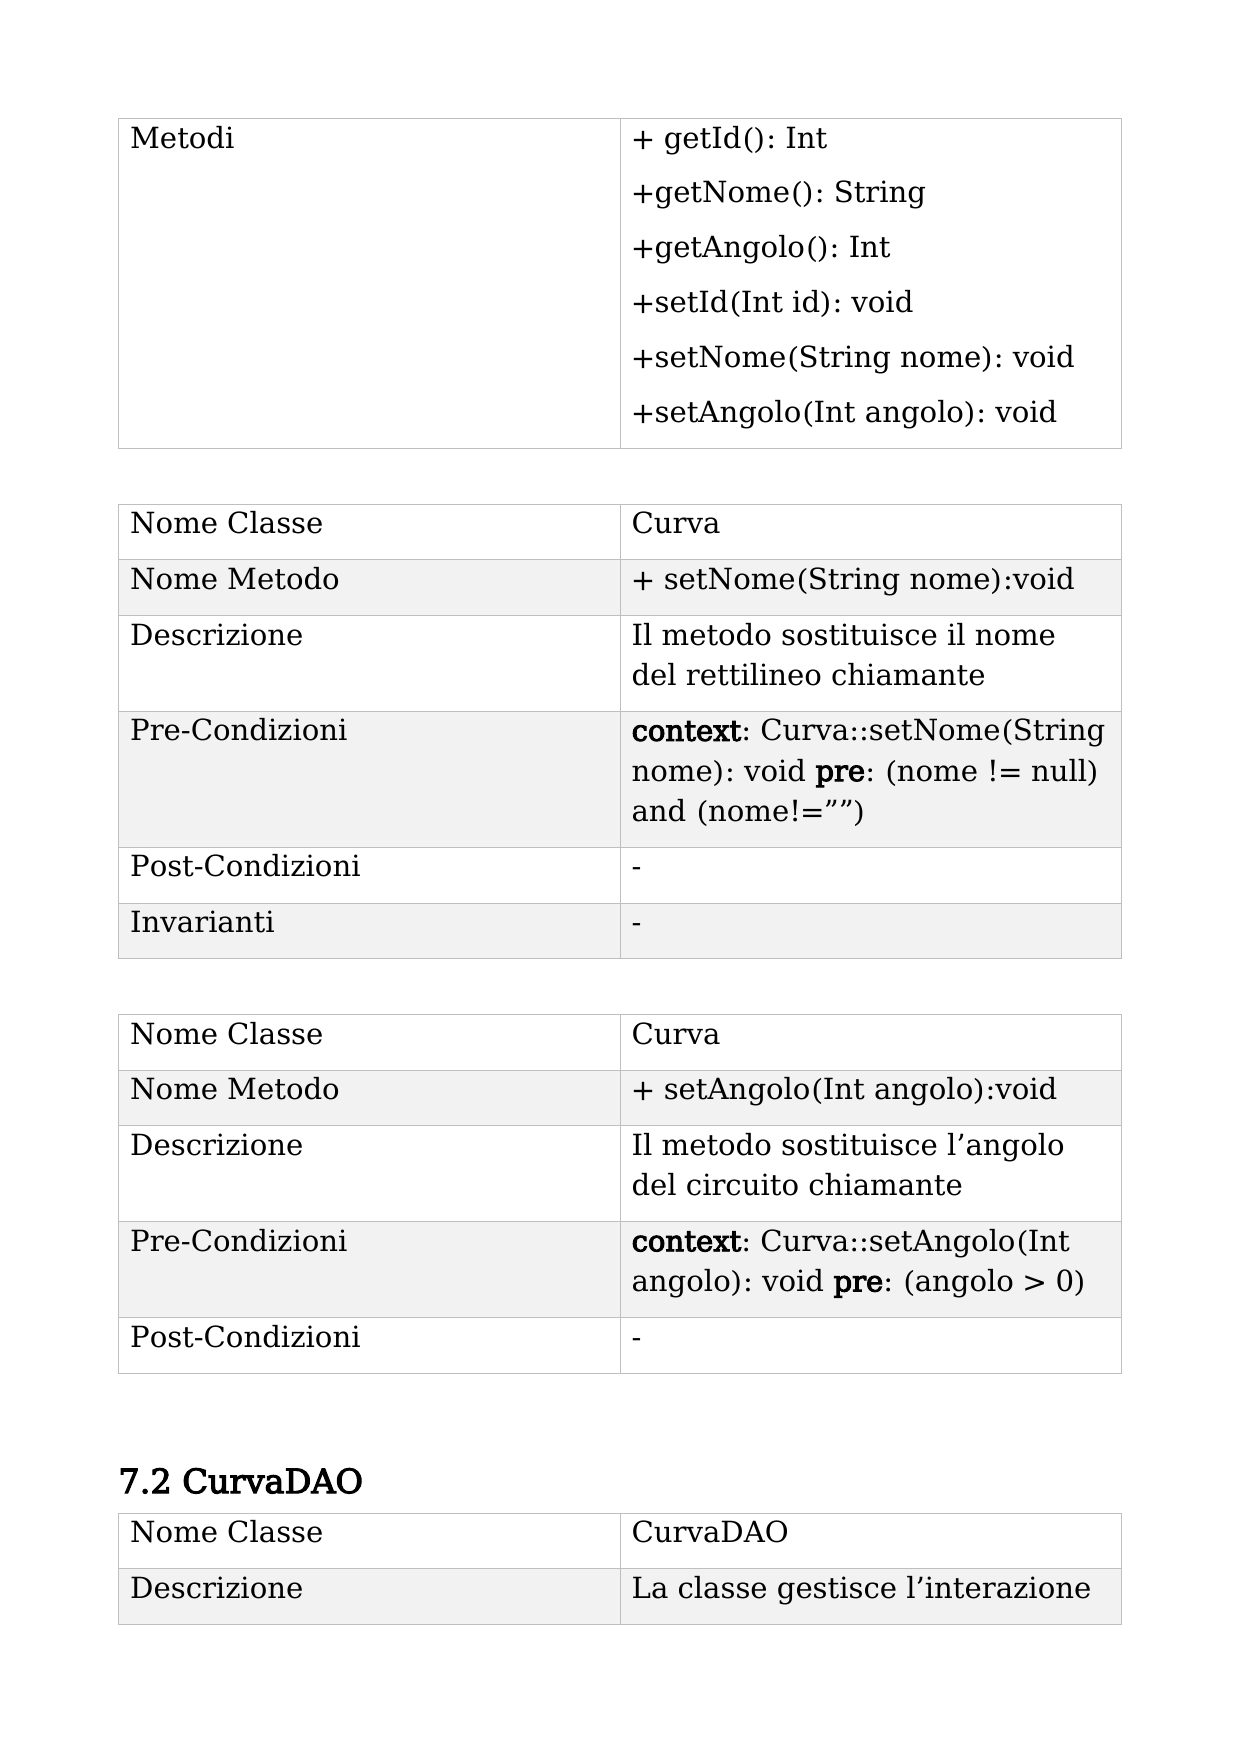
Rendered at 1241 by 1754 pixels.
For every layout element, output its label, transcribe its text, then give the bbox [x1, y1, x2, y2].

table_cell Pre-Condizioni [119, 1222, 620, 1317]
table_cell Descrizione [119, 1569, 620, 1624]
table_header Curva [621, 1015, 1121, 1070]
table_cell Post-Condizioni [119, 1318, 620, 1373]
table_cell Descrizione [119, 1126, 620, 1221]
table_cell Nome Metodo [119, 560, 620, 615]
table_cell Il metodo sostituisce l’angolo del circuito chiamante [621, 1126, 1121, 1221]
table_header Nome Classe [119, 505, 620, 559]
table_cell La classe gestisce l’interazione [621, 1569, 1121, 1624]
table_cell + setAngolo(Int angolo):void [621, 1071, 1121, 1125]
table_cell context: Curva::setAngolo(Int angolo): void pre: (angolo > 0) [621, 1222, 1121, 1317]
table_cell Metodi [119, 119, 620, 448]
table_header Nome Classe [119, 1015, 620, 1070]
table_cell Pre-Condizioni [119, 712, 620, 847]
table_cell Nome Metodo [119, 1071, 620, 1125]
table_cell Il metodo sostituisce il nome del rettilineo chiamante [621, 616, 1121, 711]
table_cell Descrizione [119, 616, 620, 711]
table_header Nome Classe [119, 1514, 620, 1568]
table_header CurvaDAO [621, 1514, 1121, 1568]
table_cell Invarianti [119, 904, 620, 958]
table_cell + getId(): Int +getNome(): String +getAngolo(): Int +setId(Int id): void +setNome(String nome): void +setAngolo(Int angolo): void [621, 119, 1121, 448]
table_cell + setNome(String nome):void [621, 560, 1121, 615]
subtitle 7.2 CurvaDAO [118, 1460, 1122, 1500]
table_header Curva [621, 505, 1121, 559]
table_cell - [621, 848, 1121, 902]
table_cell context: Curva::setNome(String nome): void pre: (nome != null) and (nome!=””) [621, 712, 1121, 847]
table_cell - [621, 904, 1121, 958]
table_cell Post-Condizioni [119, 848, 620, 902]
table_cell - [621, 1318, 1121, 1373]
